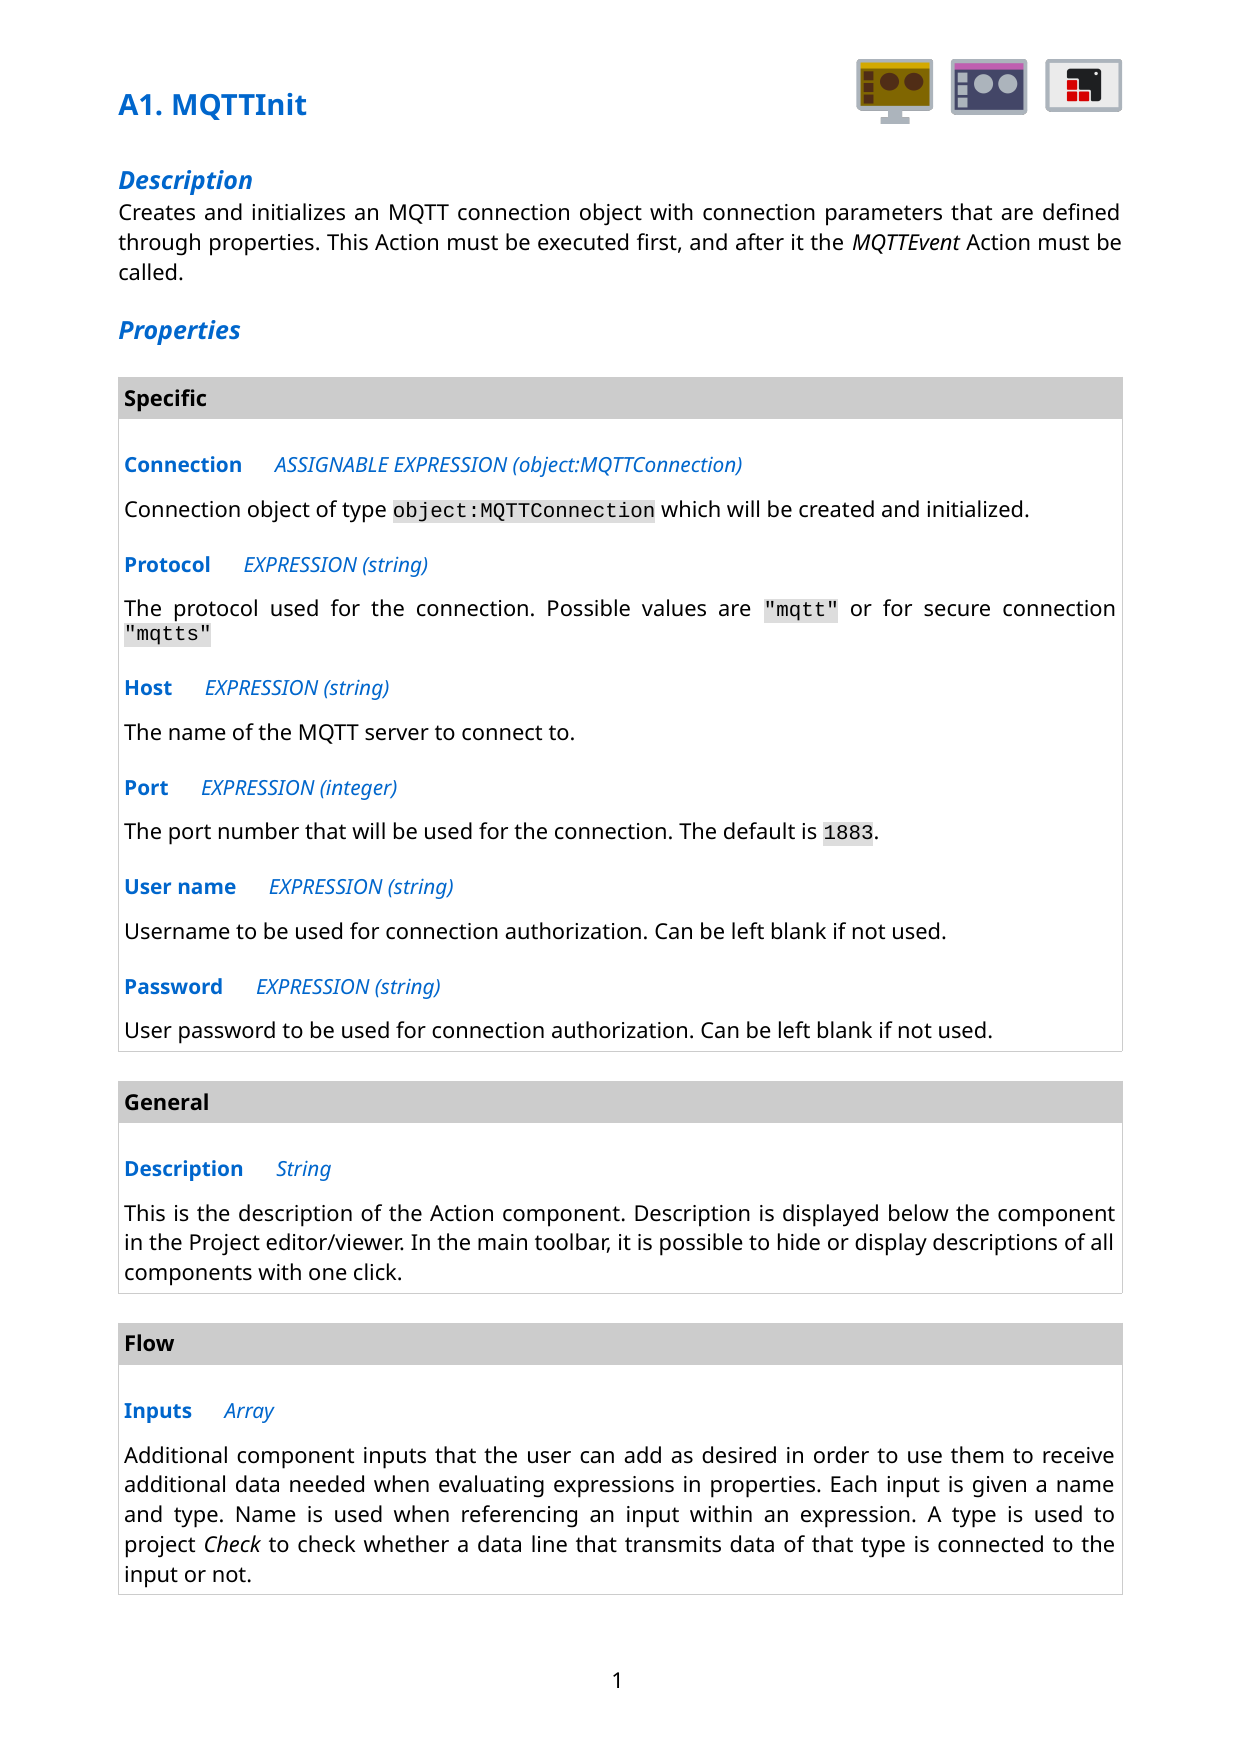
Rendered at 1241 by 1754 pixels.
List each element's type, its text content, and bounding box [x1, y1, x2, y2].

subtitle [934, 84, 1122, 124]
subtitle MQTTInit [118, 84, 856, 124]
table_cell Inputs Array Additional component inputs that the user can add as desired in order to use them to receive additional data needed when evaluating expressions in properties. Each input is given a name and type. Name is used when referencing an input within an expression. A type is used to project Check to check whether a data line that transmits data of that type is connected to the input or not. [119, 1365, 1122, 1594]
picture [1045, 59, 1123, 112]
text Creates and initializes an MQTT connection object with connection parameters that are defined through properties. This Action must be executed first, and after it the MQTTEvent Action must be called. [118, 197, 1122, 286]
table_cell Connection ASSIGNABLE EXPRESSION (object:MQTTConnection) Connection object of type object:MQTTConnection which will be created and initialized. Protocol EXPRESSION (string) The protocol used for the connection. Possible values are "mqtt" or for secure connection "mqtts" Host EXPRESSION (string) The name of the MQTT server to connect to. Port EXPRESSION (integer) The port number that will be used for the connection. The default is 1883. User name EXPRESSION (string) Username to be used for connection authorization. Can be left blank if not used. Password EXPRESSION (string) User password to be used for connection authorization. Can be left blank if not used. [119, 419, 1122, 1051]
table_cell Description String This is the description of the Action component. Description is displayed below the component in the Project editor/viewer. In the main toolbar, it is possible to hide or display descriptions of all components with one click. [119, 1123, 1122, 1293]
subtitle Description [118, 163, 1122, 197]
picture [856, 59, 934, 124]
subtitle Properties [118, 313, 1122, 347]
table_header Flow [119, 1324, 1122, 1364]
table_header General [119, 1082, 1122, 1122]
picture [950, 59, 1028, 115]
table_header Specific [119, 378, 1122, 418]
